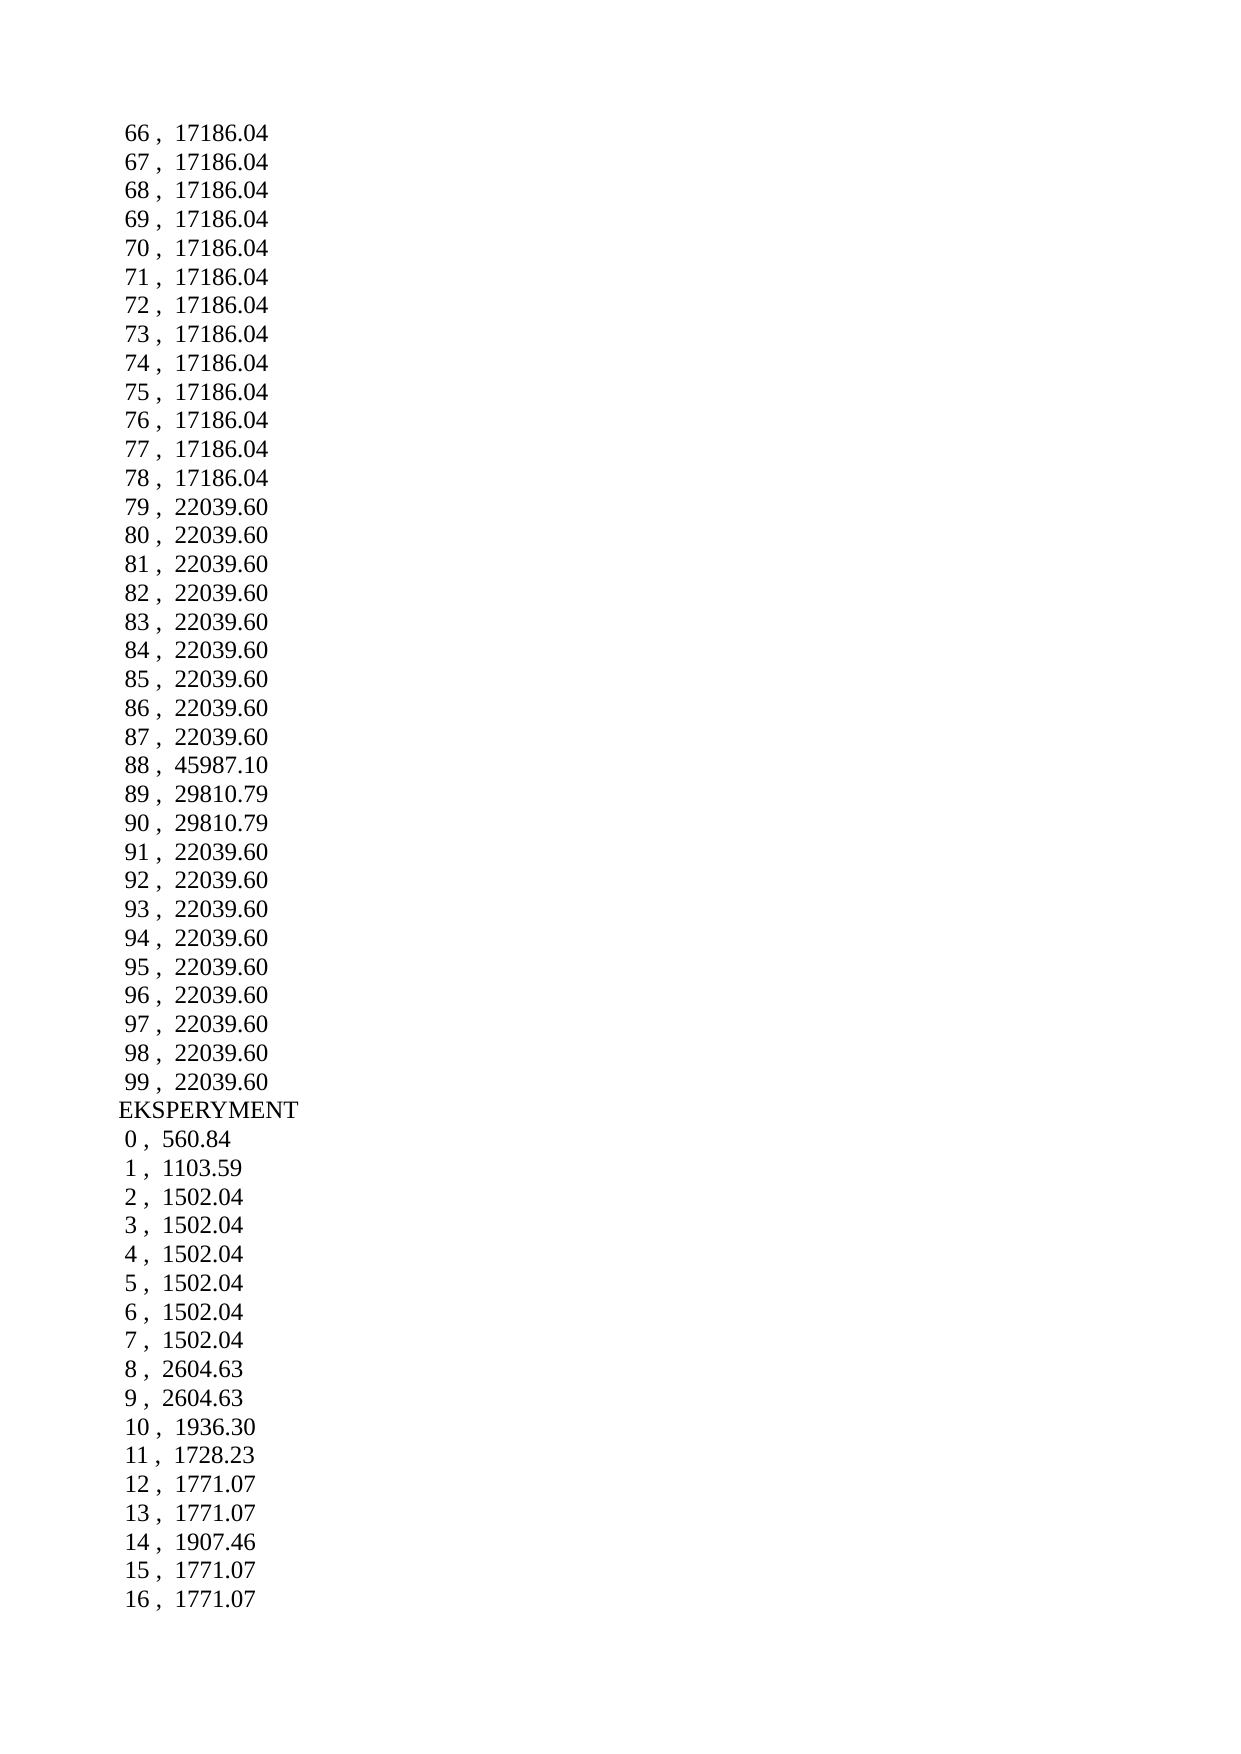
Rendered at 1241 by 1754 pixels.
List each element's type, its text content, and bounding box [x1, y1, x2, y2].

text 69 , 17186.04 [118, 204, 1122, 233]
text 81 , 22039.60 [118, 549, 1122, 578]
text EKSPERYMENT [118, 1096, 1122, 1124]
text 0 , 560.84 [118, 1124, 1122, 1153]
text 15 , 1771.07 [118, 1556, 1122, 1584]
text 78 , 17186.04 [118, 463, 1122, 492]
text 96 , 22039.60 [118, 981, 1122, 1009]
text 67 , 17186.04 [118, 147, 1122, 176]
text 3 , 1502.04 [118, 1211, 1122, 1239]
text 94 , 22039.60 [118, 923, 1122, 952]
text 99 , 22039.60 [118, 1067, 1122, 1096]
text 12 , 1771.07 [118, 1469, 1122, 1498]
text 76 , 17186.04 [118, 406, 1122, 434]
text 82 , 22039.60 [118, 578, 1122, 607]
text 73 , 17186.04 [118, 319, 1122, 348]
text 93 , 22039.60 [118, 894, 1122, 923]
text 89 , 29810.79 [118, 779, 1122, 808]
text 80 , 22039.60 [118, 521, 1122, 549]
text 13 , 1771.07 [118, 1498, 1122, 1527]
text 2 , 1502.04 [118, 1182, 1122, 1211]
text 74 , 17186.04 [118, 348, 1122, 377]
text 83 , 22039.60 [118, 607, 1122, 636]
text 16 , 1771.07 [118, 1584, 1122, 1613]
text 79 , 22039.60 [118, 492, 1122, 521]
text 95 , 22039.60 [118, 952, 1122, 981]
text 9 , 2604.63 [118, 1383, 1122, 1412]
text 91 , 22039.60 [118, 837, 1122, 866]
text 14 , 1907.46 [118, 1527, 1122, 1556]
text 86 , 22039.60 [118, 693, 1122, 722]
text 4 , 1502.04 [118, 1239, 1122, 1268]
text 97 , 22039.60 [118, 1009, 1122, 1038]
text 85 , 22039.60 [118, 664, 1122, 693]
text 77 , 17186.04 [118, 434, 1122, 463]
text 11 , 1728.23 [118, 1441, 1122, 1469]
text 1 , 1103.59 [118, 1153, 1122, 1182]
text 10 , 1936.30 [118, 1412, 1122, 1441]
text 8 , 2604.63 [118, 1354, 1122, 1383]
text 71 , 17186.04 [118, 262, 1122, 291]
text 88 , 45987.10 [118, 751, 1122, 779]
text 98 , 22039.60 [118, 1038, 1122, 1067]
text 66 , 17186.04 [118, 118, 1122, 147]
text 6 , 1502.04 [118, 1297, 1122, 1326]
text 90 , 29810.79 [118, 808, 1122, 837]
text 7 , 1502.04 [118, 1326, 1122, 1354]
text 5 , 1502.04 [118, 1268, 1122, 1297]
text 92 , 22039.60 [118, 866, 1122, 894]
text 84 , 22039.60 [118, 636, 1122, 664]
text 75 , 17186.04 [118, 377, 1122, 406]
text 87 , 22039.60 [118, 722, 1122, 751]
text 70 , 17186.04 [118, 233, 1122, 262]
text 72 , 17186.04 [118, 291, 1122, 319]
text 68 , 17186.04 [118, 176, 1122, 204]
